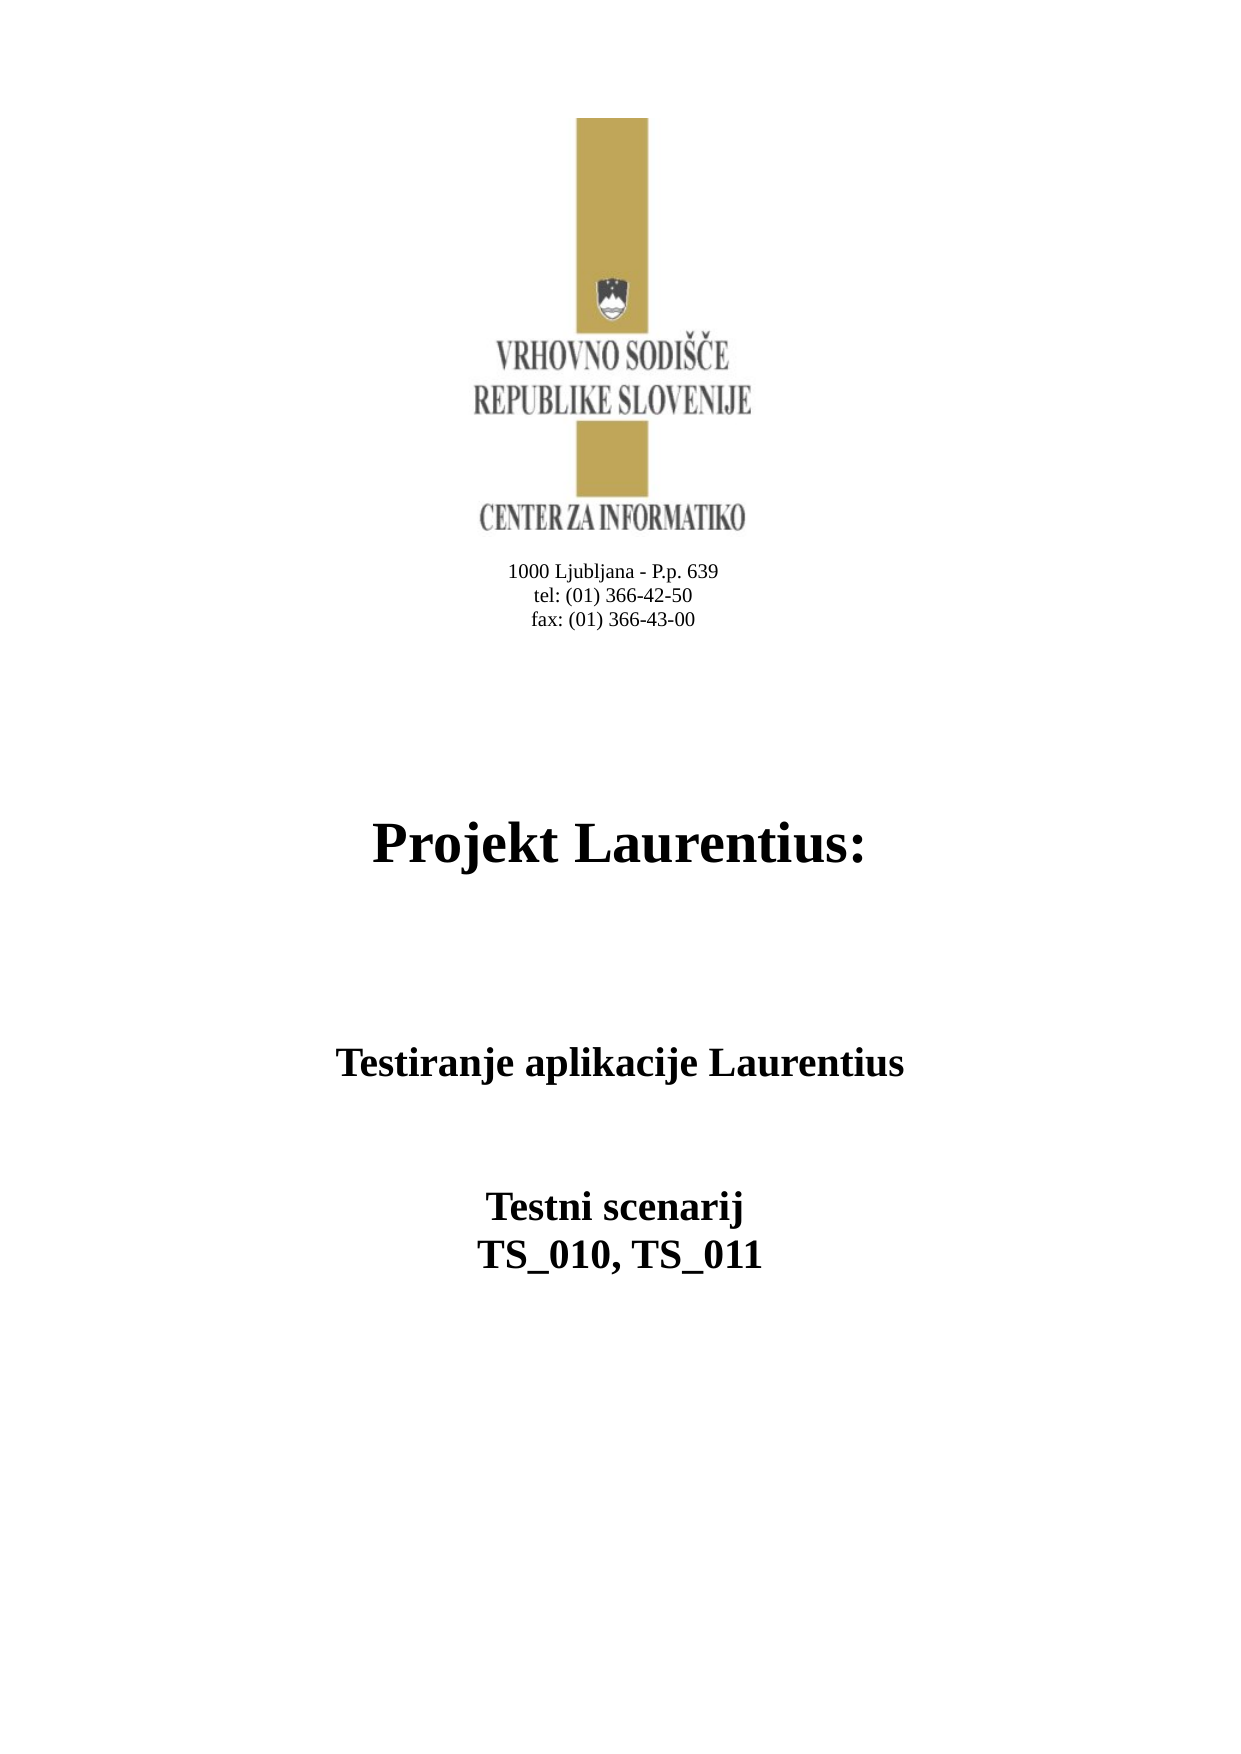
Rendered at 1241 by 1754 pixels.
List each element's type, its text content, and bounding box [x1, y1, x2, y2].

picture [468, 118, 758, 537]
text Projekt Laurentius: [118, 808, 1122, 875]
text Testiranje aplikacije Laurentius [118, 1038, 1122, 1086]
text Testni scenarij [118, 1181, 1122, 1229]
text fax: (01) 366-43-00 [378, 607, 847, 631]
text TS_010, TS_011 [118, 1229, 1122, 1277]
text 1000 Ljubljana - P.p. 639 [378, 558, 847, 583]
text tel: (01) 366-42-50 [378, 583, 847, 607]
